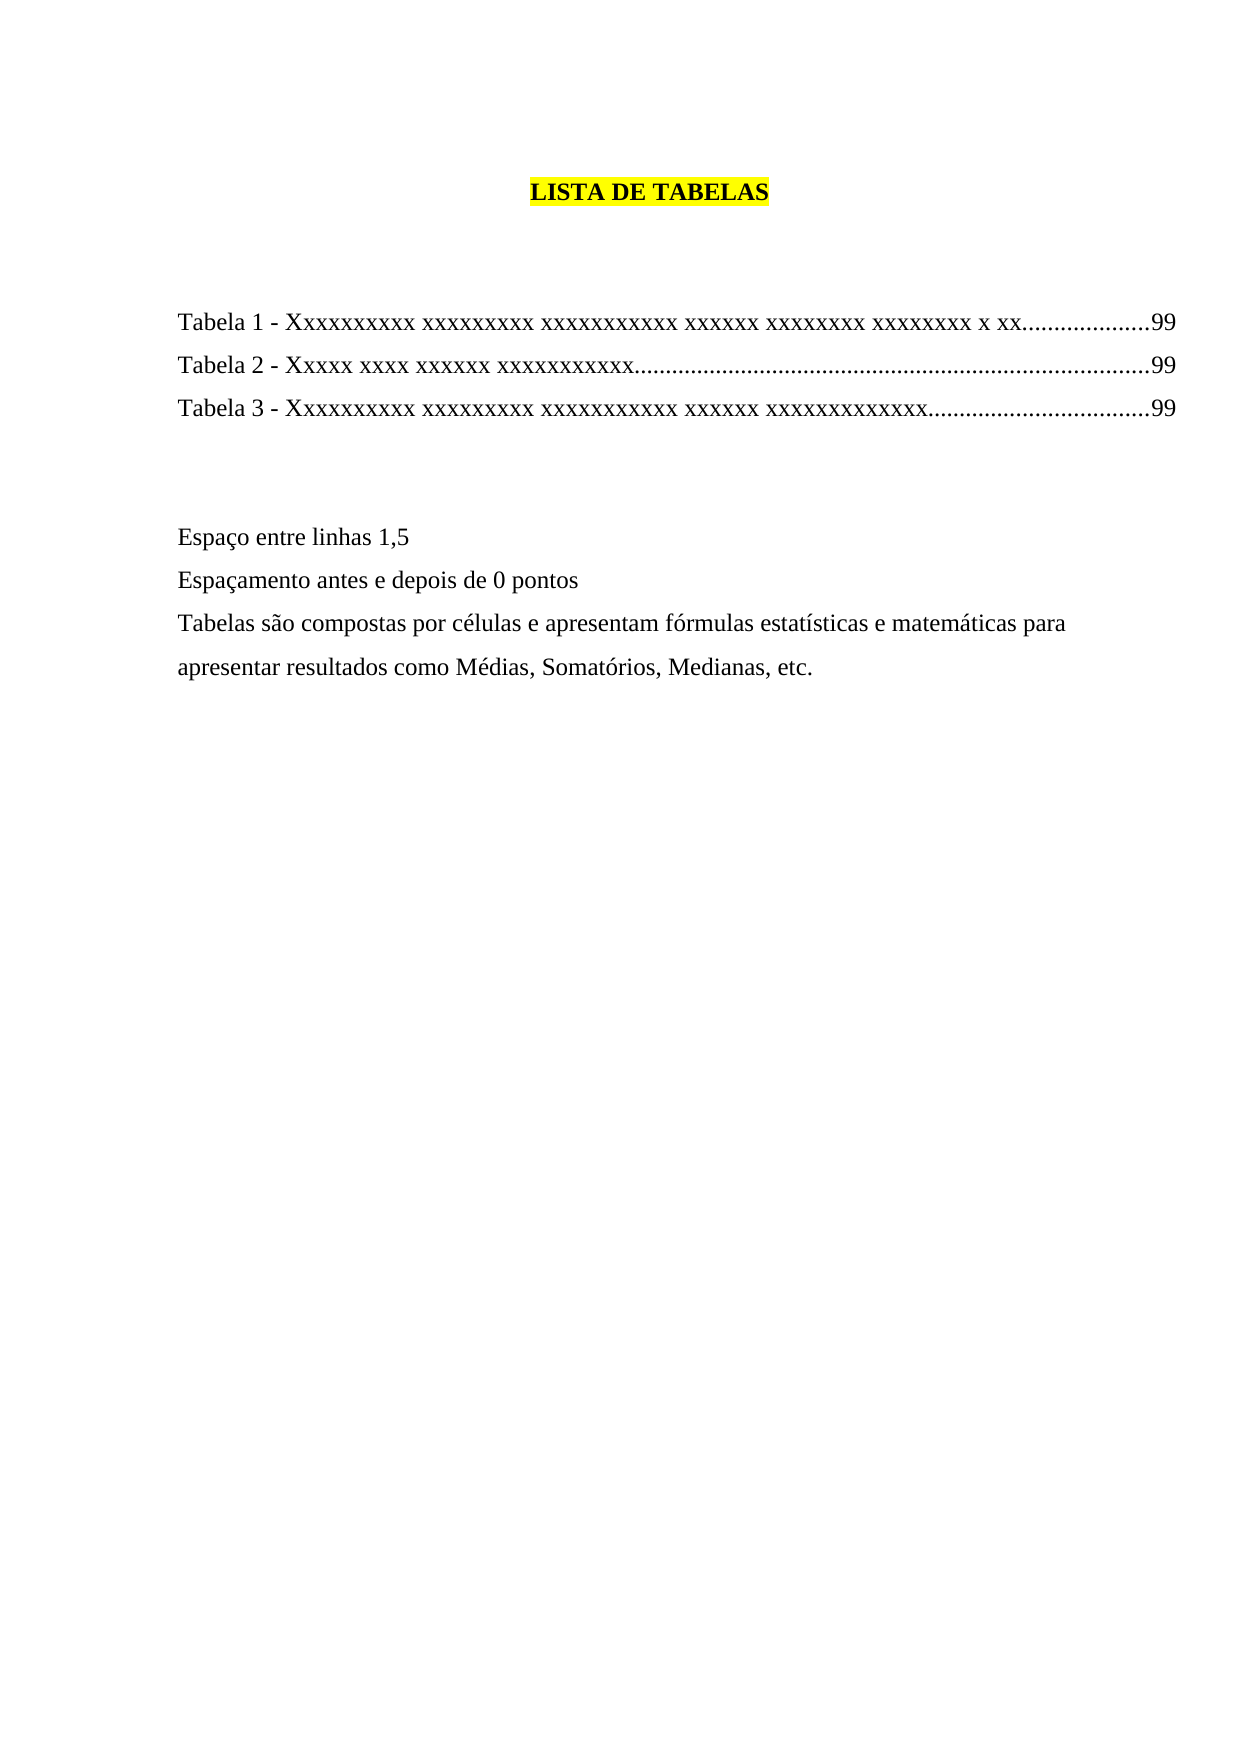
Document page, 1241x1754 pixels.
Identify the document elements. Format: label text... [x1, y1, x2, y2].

text Espaço entre linhas 1,5 [177, 522, 1122, 551]
text Tabela 3 - Xxxxxxxxxx xxxxxxxxx xxxxxxxxxxx xxxxxx xxxxxxxxxxxxx 99 [177, 393, 1122, 422]
text LISTA DE TABELAS [177, 177, 1122, 206]
text Tabela 2 - Xxxxx xxxx xxxxxx xxxxxxxxxxx 99 [177, 350, 1122, 378]
text Espaçamento antes e depois de 0 pontos [177, 565, 1122, 594]
text Tabela 1 - Xxxxxxxxxx xxxxxxxxx xxxxxxxxxxx xxxxxx xxxxxxxx xxxxxxxx x xx 99 [177, 307, 1122, 335]
text Tabelas são compostas por células e apresentam fórmulas estatísticas e matemáticas para apresentar resultados como Médias, Somatórios, Medianas, etc. [177, 608, 1122, 680]
